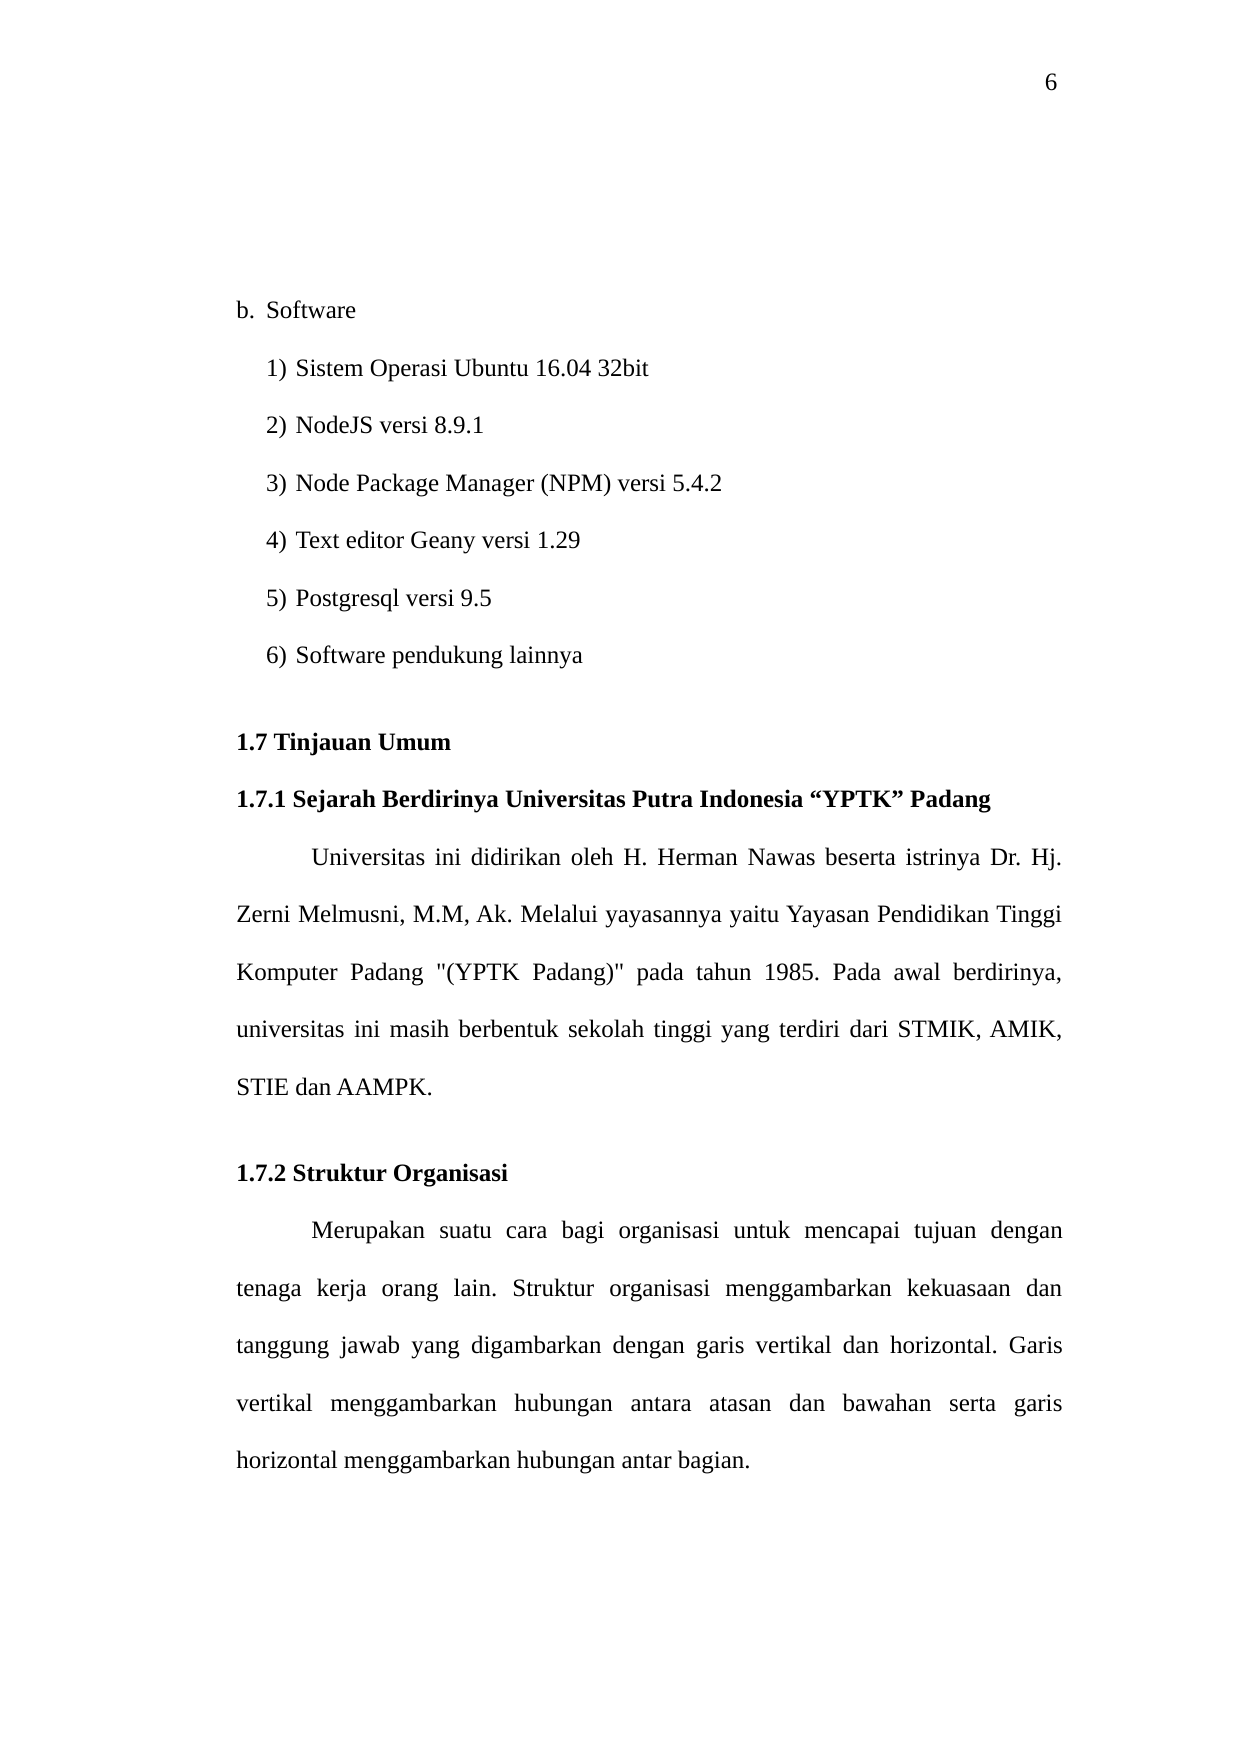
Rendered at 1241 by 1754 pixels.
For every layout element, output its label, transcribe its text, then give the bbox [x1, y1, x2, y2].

subtitle 1.7 Tinjauan Umum [236, 727, 1063, 755]
subtitle 1.7.1 Sejarah Berdirinya Universitas Putra Indonesia “YPTK” Padang [236, 784, 1063, 813]
text Universitas ini didirikan oleh H. Herman Nawas beserta istrinya Dr. Hj. Zerni Melmusni, M.M, Ak. Melalui yayasannya yaitu Yayasan Pendidikan Tinggi Komputer Padang "(YPTK Padang)" pada tahun 1985. Pada awal berdirinya, universitas ini masih berbentuk sekolah tinggi yang terdiri dari STMIK, AMIK, STIE dan AAMPK. [236, 842, 1063, 1100]
list Postgresql versi 9.5 [266, 583, 1063, 612]
list NodeJS versi 8.9.1 [266, 410, 1063, 439]
list Software [236, 295, 1063, 324]
list Sistem Operasi Ubuntu 16.04 32bit [266, 353, 1063, 382]
list Text editor Geany versi 1.29 [266, 525, 1063, 554]
list Software pendukung lainnya [266, 640, 1063, 669]
subtitle 1.7.2 Struktur Organisasi [236, 1158, 1063, 1187]
list Node Package Manager (NPM) versi 5.4.2 [266, 468, 1063, 497]
text Merupakan suatu cara bagi organisasi untuk mencapai tujuan dengan tenaga kerja orang lain. Struktur organisasi menggambarkan kekuasaan dan tanggung jawab yang digambarkan dengan garis vertikal dan horizontal. Garis vertikal menggambarkan hubungan antara atasan dan bawahan serta garis horizontal menggambarkan hubungan antar bagian. [236, 1215, 1063, 1474]
